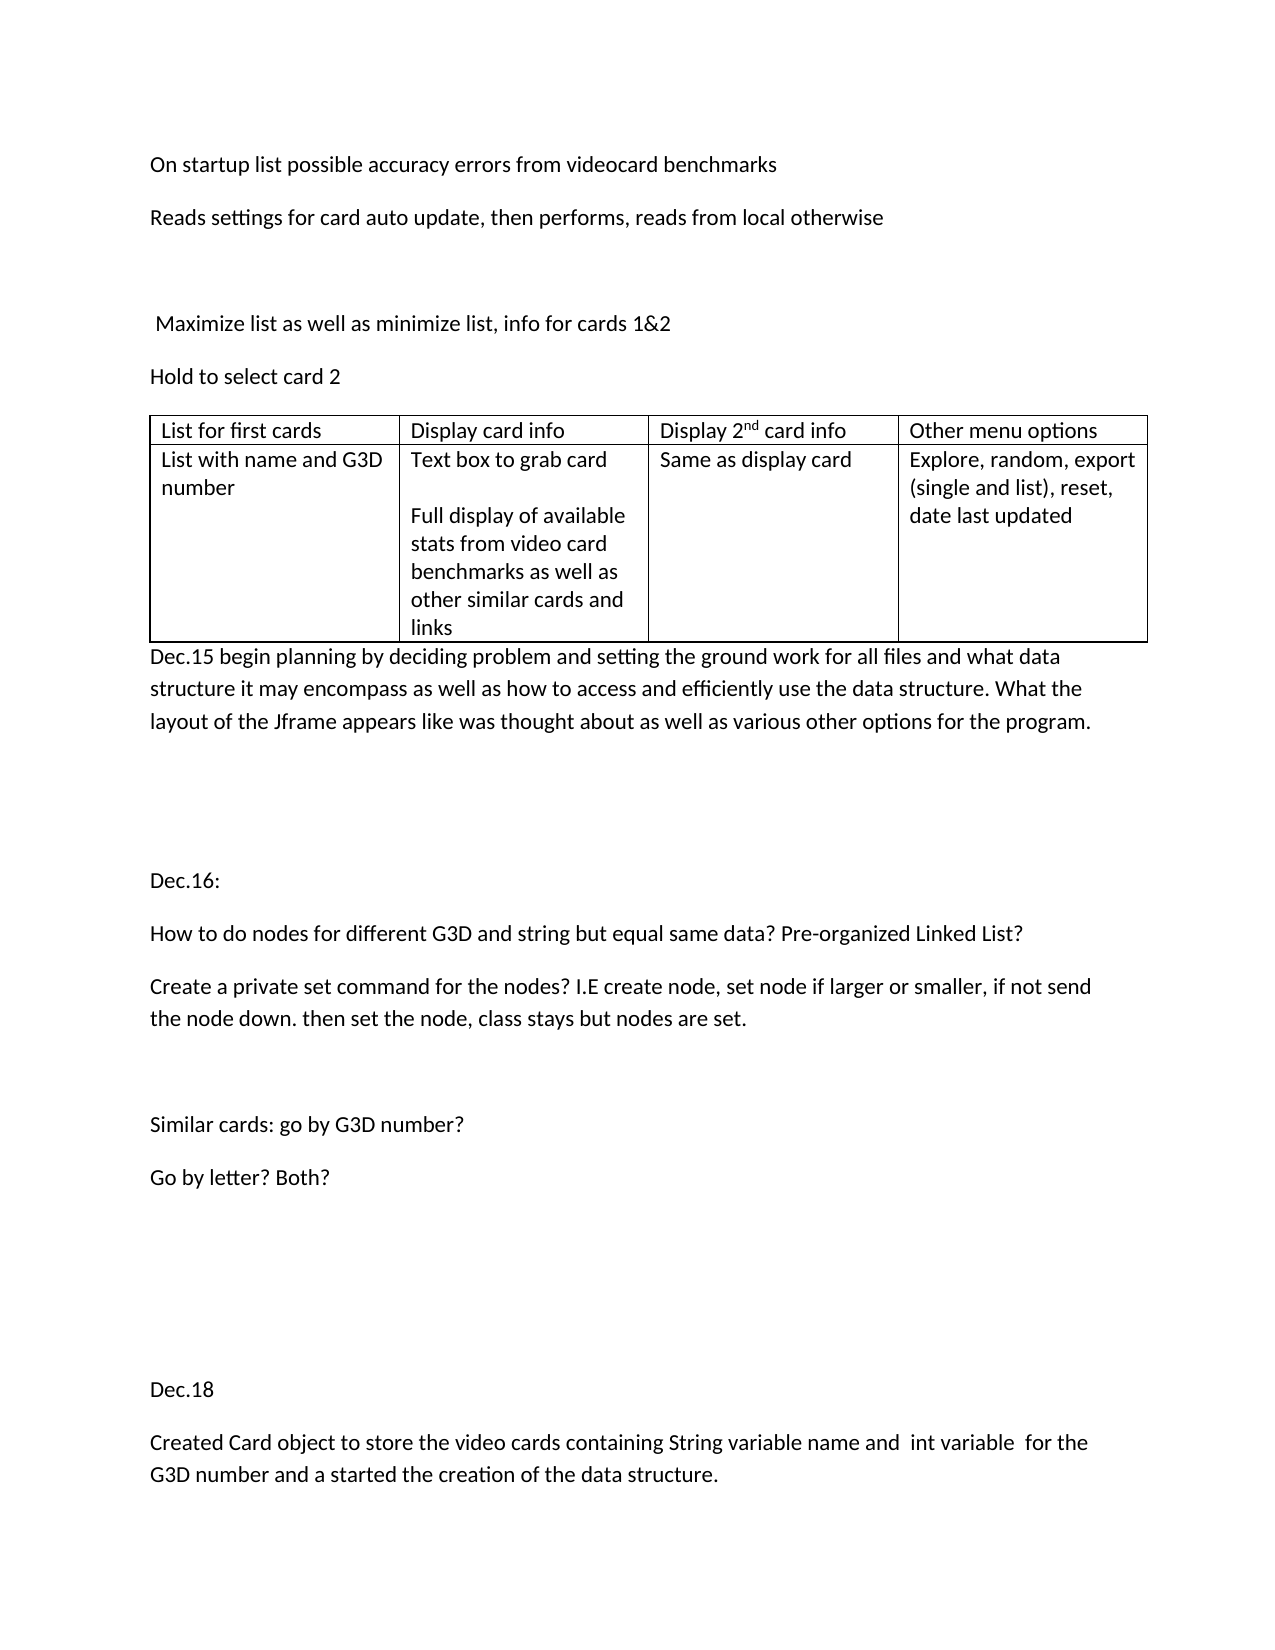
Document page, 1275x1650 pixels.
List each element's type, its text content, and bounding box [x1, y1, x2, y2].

table_header List for first cards [151, 416, 399, 444]
text Go by letter? Both? [150, 1163, 1125, 1191]
table_cell Same as display card [649, 445, 898, 641]
table_header Other menu options [899, 416, 1147, 444]
text Reads settings for card auto update, then performs, reads from local otherwise [150, 203, 1125, 231]
text Hold to select card 2 [150, 362, 1125, 390]
text Maximize list as well as minimize list, info for cards 1&2 [150, 309, 1125, 337]
table_cell Text box to grab card Full display of available stats from video card benchmarks as well as other similar cards and links [400, 445, 648, 641]
text Dec.16: [150, 866, 1125, 894]
text Created Card object to store the video cards containing String variable name and int variable for the G3D number and a started the creation of the data structure. [150, 1428, 1125, 1488]
table_header Display card info [400, 416, 648, 444]
table_cell Explore, random, export (single and list), reset, date last updated [899, 445, 1147, 641]
text Dec.15 begin planning by deciding problem and setting the ground work for all files and what data structure it may encompass as well as how to access and efficiently use the data structure. What the layout of the Jframe appears like was thought about as well as various other options for the program. [150, 643, 1125, 735]
text On startup list possible accuracy errors from videocard benchmarks [150, 150, 1125, 178]
table_cell List with name and G3D number [151, 445, 399, 641]
text Dec.18 [150, 1375, 1125, 1403]
text Create a private set command for the nodes? I.E create node, set node if larger or smaller, if not send the node down. then set the node, class stays but nodes are set. [150, 972, 1125, 1032]
text How to do nodes for different G3D and string but equal same data? Pre-organized Linked List? [150, 919, 1125, 947]
table_header Display 2nd card info [649, 416, 898, 444]
text Similar cards: go by G3D number? [150, 1110, 1125, 1138]
